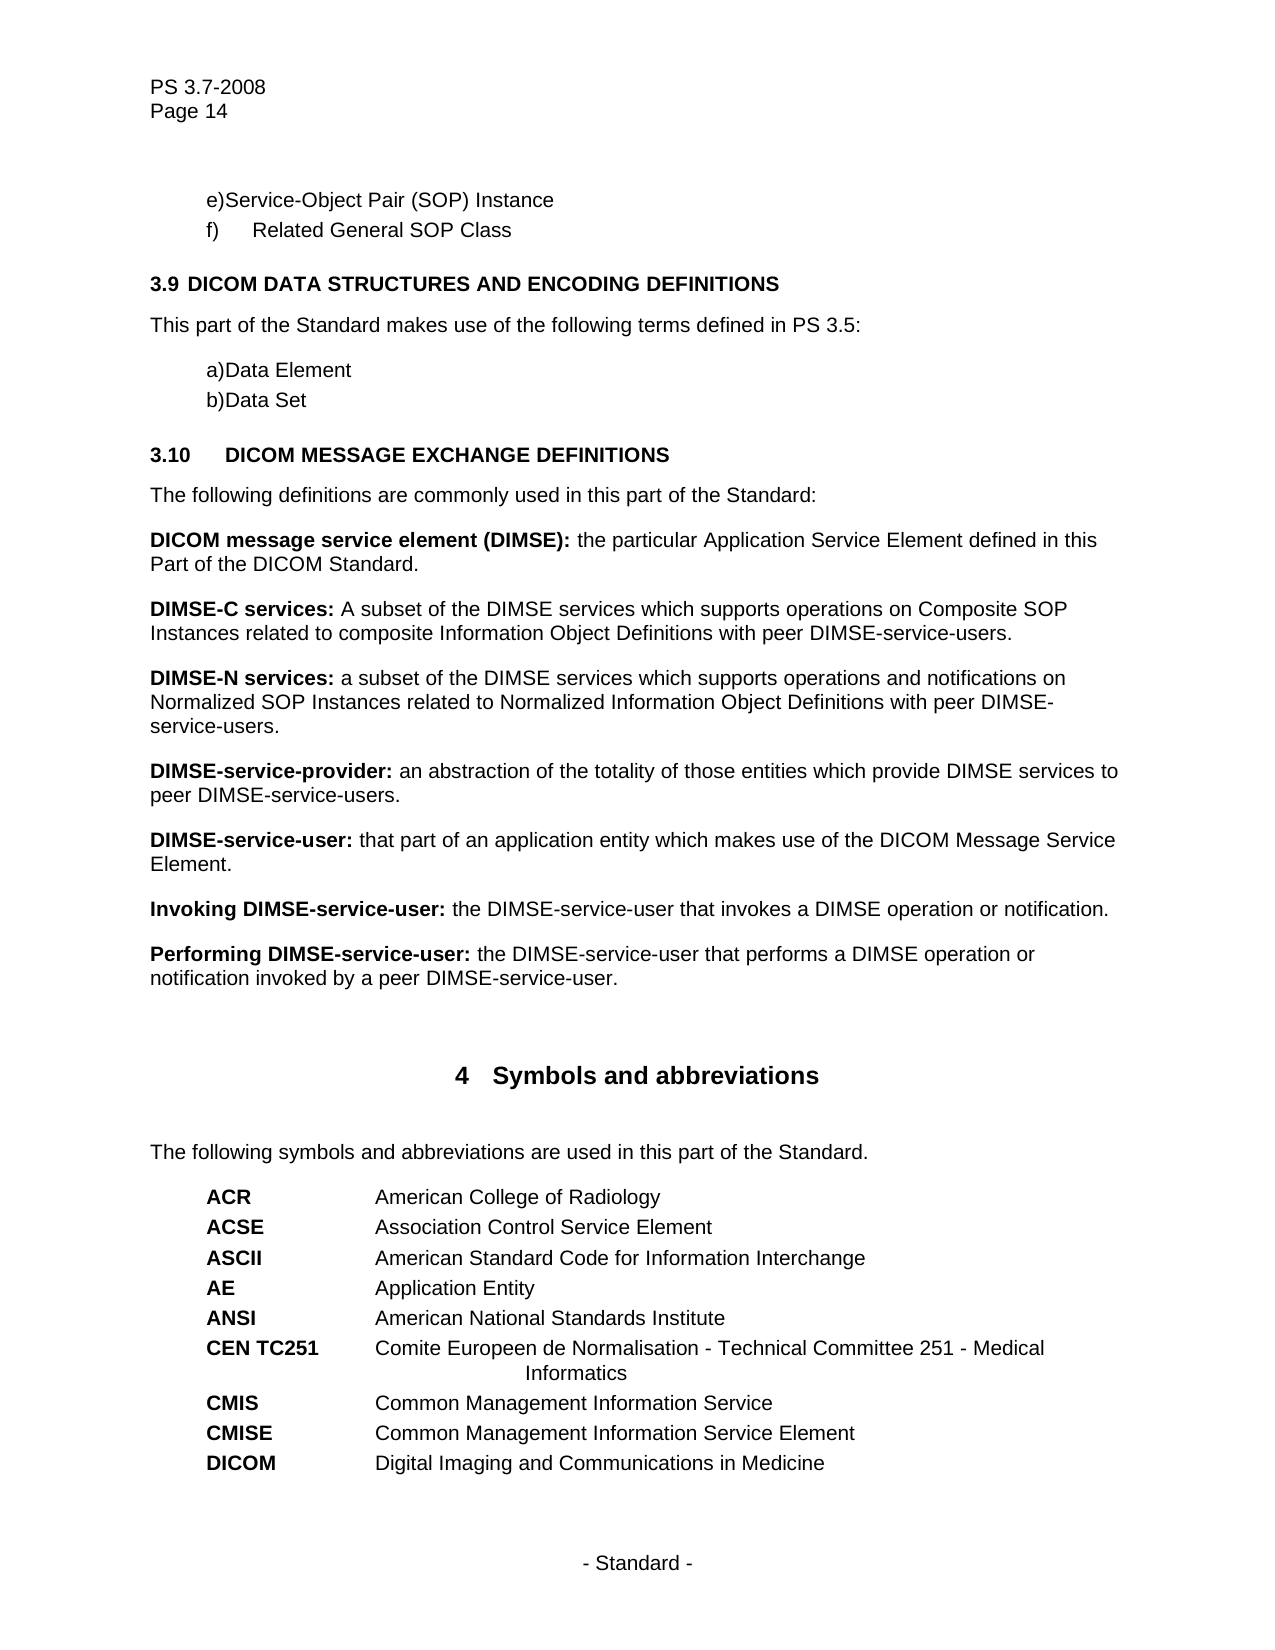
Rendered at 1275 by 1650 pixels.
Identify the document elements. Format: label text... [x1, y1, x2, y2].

text DIMSE-C services: A subset of the DIMSE services which supports operations on Composite SOP Instances related to composite Information Object Definitions with peer DIMSE-service-users. [150, 597, 1125, 645]
text DIMSE-N services: a subset of the DIMSE services which supports operations and notifications on Normalized SOP Instances related to Normalized Information Object Definitions with peer DIMSE-service-users. [150, 666, 1125, 738]
text This part of the Standard makes use of the following terms defined in PS 3.5: [150, 313, 1125, 337]
text f) Related General SOP Class [206, 218, 1125, 266]
text CMISE Common Management Information Service Element [206, 1421, 1125, 1445]
text AE Application Entity [206, 1276, 1125, 1300]
text The following symbols and abbreviations are used in this part of the Standard. [150, 1140, 1125, 1164]
text DIMSE-service-provider: an abstraction of the totality of those entities which provide DIMSE services to peer DIMSE-service-users. [150, 759, 1125, 807]
text The following definitions are commonly used in this part of the Standard: [150, 483, 1125, 507]
text a) Data Element [206, 358, 1125, 382]
text b) Data Set [206, 388, 1125, 436]
text DIMSE-service-user: that part of an application entity which makes use of the DICOM Message Service Element. [150, 828, 1125, 876]
text DICOM Digital Imaging and Communications in Medicine [206, 1451, 1125, 1475]
text CMIS Common Management Information Service [206, 1391, 1125, 1415]
text ANSI American National Standards Institute [206, 1306, 1125, 1330]
subtitle 4 Symbols and abbreviations [150, 1061, 1125, 1090]
text Performing DIMSE-service-user: the DIMSE-service-user that performs a DIMSE operation or notification invoked by a peer DIMSE-service-user. [150, 942, 1125, 990]
text ACSE Association Control Service Element [206, 1215, 1125, 1239]
text ACR American College of Radiology [206, 1185, 1125, 1209]
text Invoking DIMSE-service-user: the DIMSE-service-user that invokes a DIMSE operation or notification. [150, 897, 1125, 921]
text e) Service-Object Pair (SOP) Instance [206, 187, 1125, 212]
subtitle 3.10 DICOM message exchange definitions [150, 442, 1125, 467]
subtitle 3.9 DICOM data structures and encoding definitions [150, 272, 1125, 296]
text CEN TC251 Comite Europeen de Normalisation - Technical Committee 251 - Medical Informatics [206, 1336, 1125, 1384]
text DICOM message service element (DIMSE): the particular Application Service Element defined in this Part of the DICOM Standard. [150, 528, 1125, 576]
text ASCII American Standard Code for Information Interchange [206, 1245, 1125, 1269]
